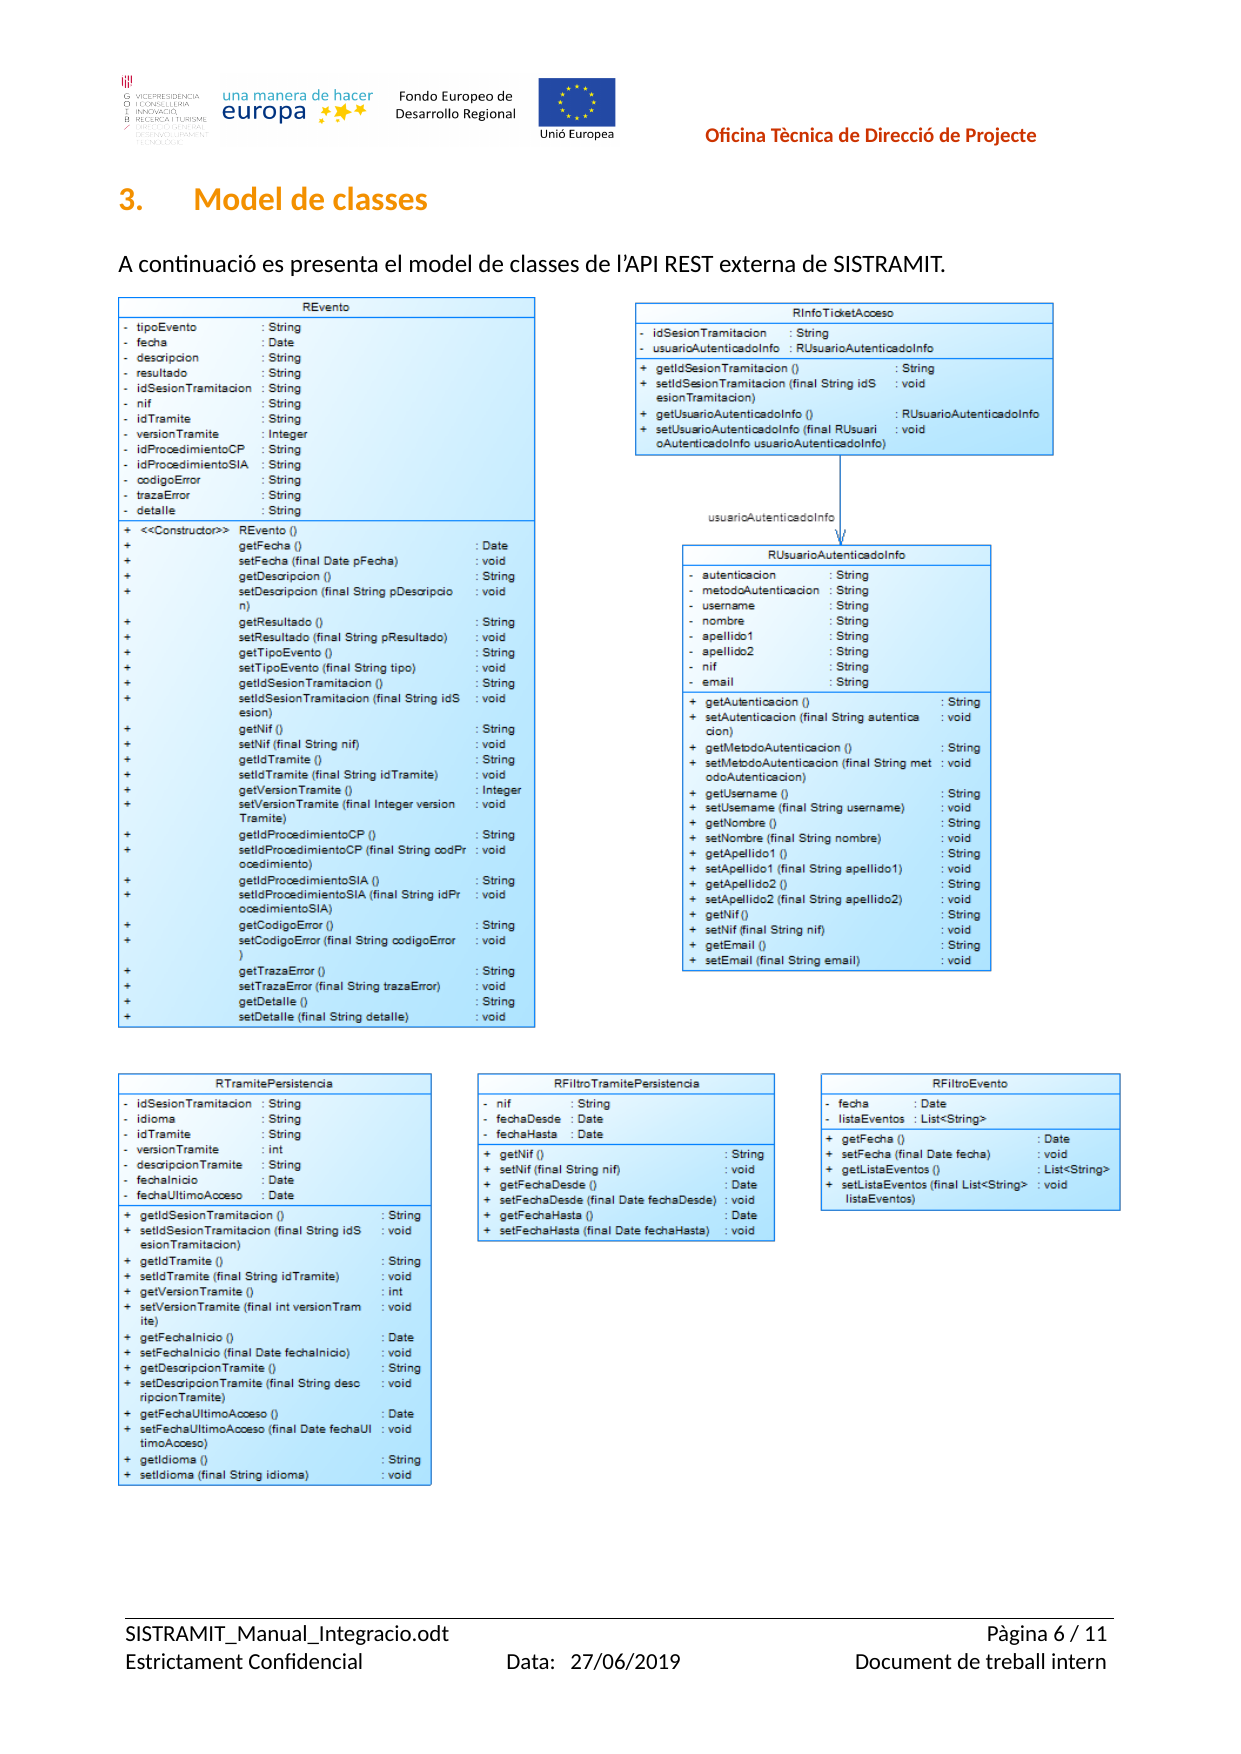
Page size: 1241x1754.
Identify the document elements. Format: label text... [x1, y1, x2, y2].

picture [118, 73, 213, 147]
picture [219, 73, 621, 147]
text A continuació es presenta el model de classes de l’API REST externa de SISTRAMIT. [118, 248, 1122, 278]
subtitle Model de classes [118, 178, 1122, 218]
picture [118, 297, 1123, 1487]
